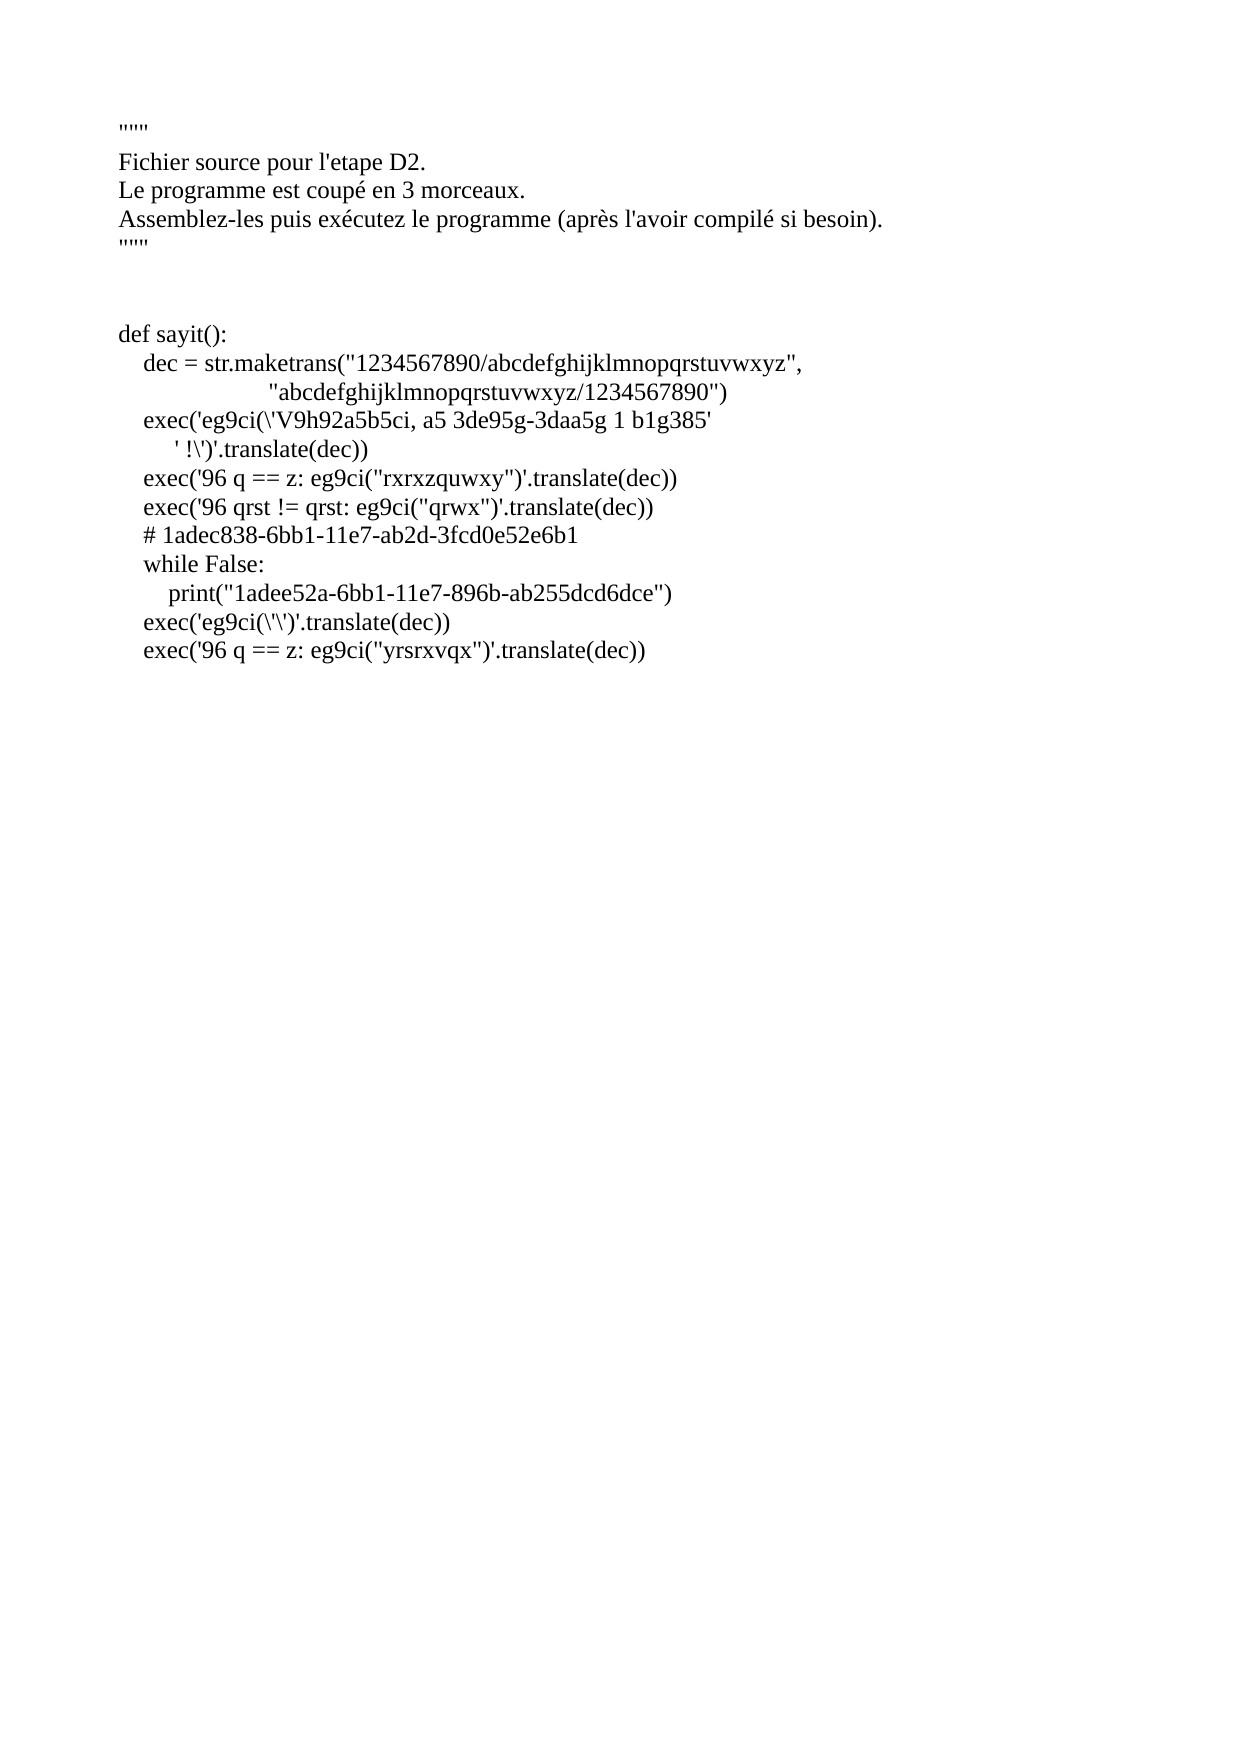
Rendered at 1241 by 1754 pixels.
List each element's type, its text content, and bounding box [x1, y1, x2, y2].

text """ Fichier source pour l'etape D2. Le programme est coupé en 3 morceaux. Assemblez-les puis exécutez le programme (après l'avoir compilé si besoin). """ def sayit(): dec = str.maketrans("1234567890/abcdefghijklmnopqrstuvwxyz", "abcdefghijklmnopqrstuvwxyz/1234567890") exec('eg9ci(\'V9h92a5b5ci, a5 3de95g-3daa5g 1 b1g385' ' !\')'.translate(dec)) exec('96 q == z: eg9ci("rxrxzquwxy")'.translate(dec)) exec('96 qrst != qrst: eg9ci("qrwx")'.translate(dec)) # 1adec838-6bb1-11e7-ab2d-3fcd0e52e6b1 while False: print("1adee52a-6bb1-11e7-896b-ab255dcd6dce") exec('eg9ci(\'\')'.translate(dec)) exec('96 q == z: eg9ci("yrsrxvqx")'.translate(dec)) [118, 118, 1122, 693]
